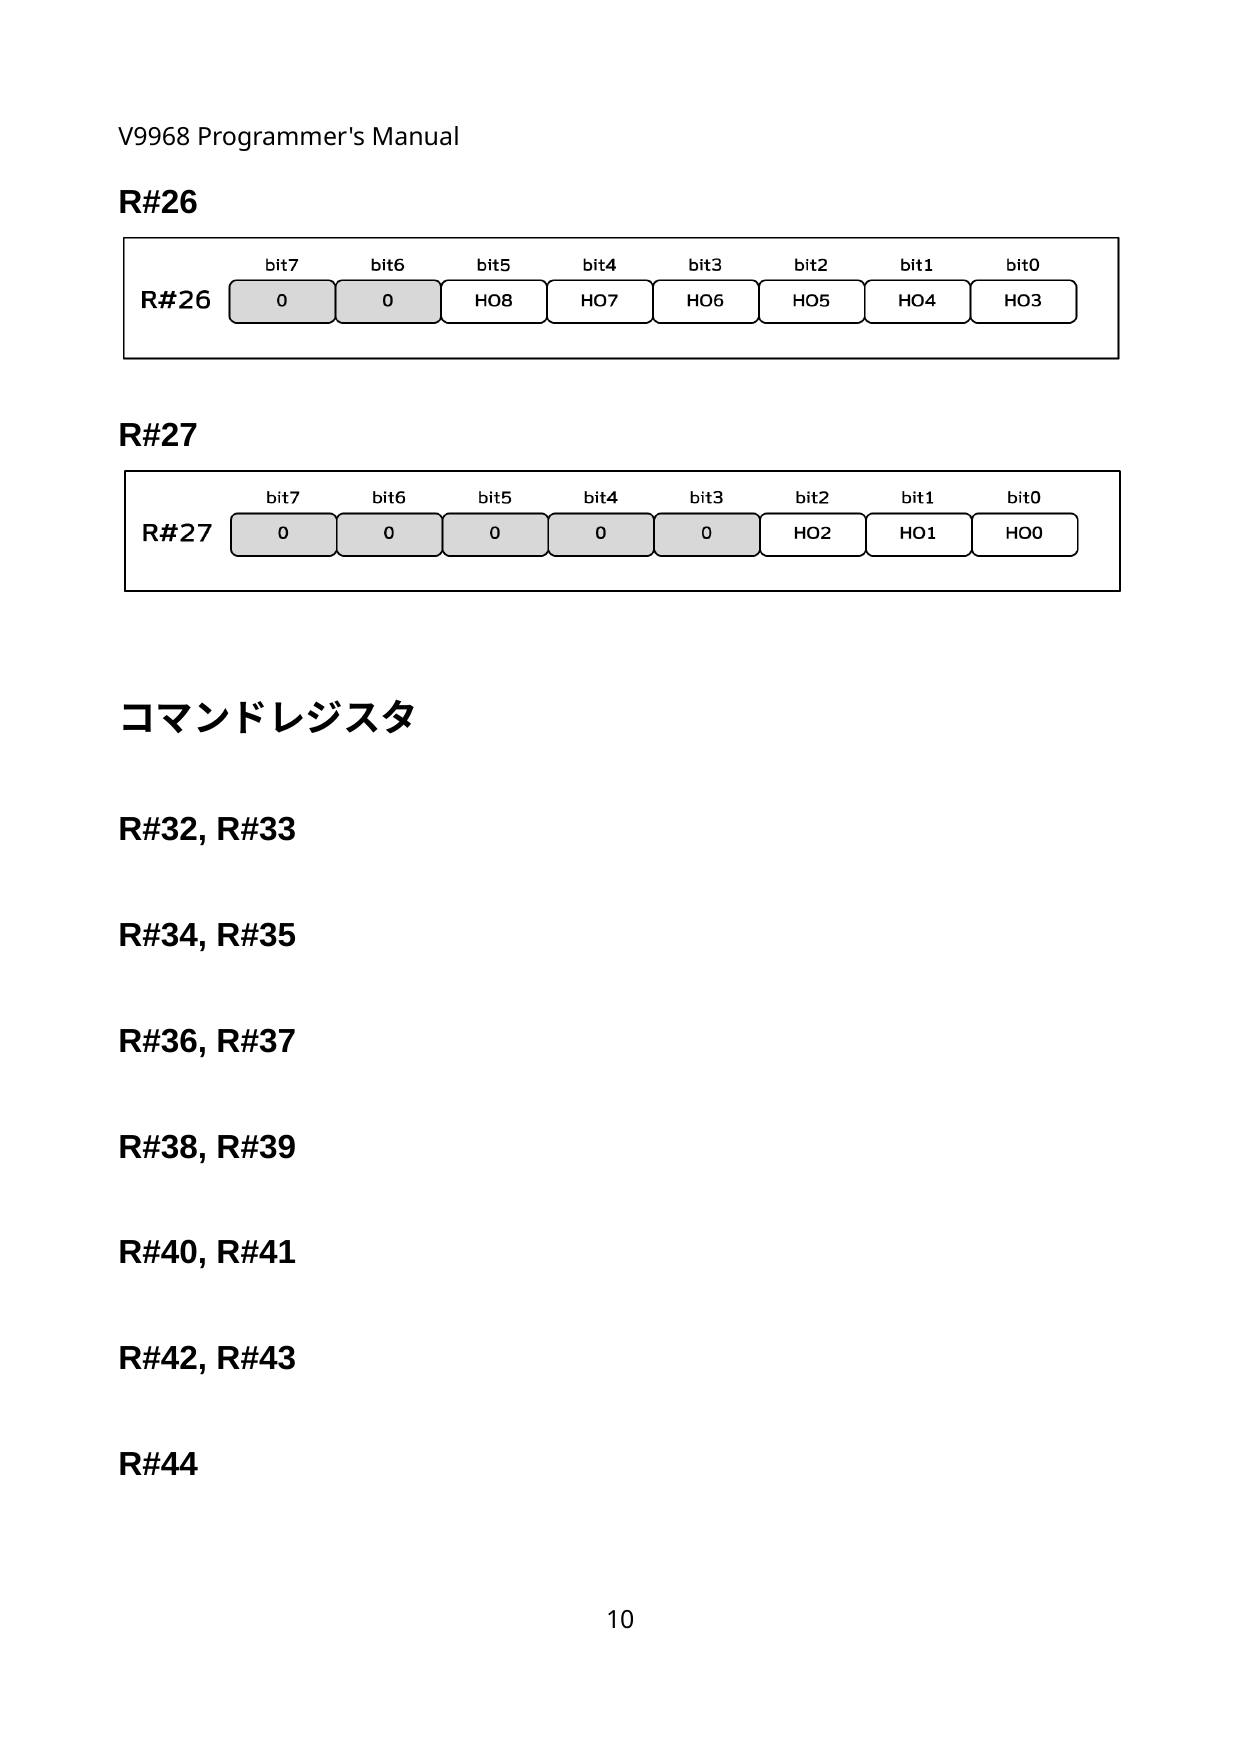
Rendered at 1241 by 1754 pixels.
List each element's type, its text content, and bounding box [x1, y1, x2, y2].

subtitle R#38, R#39 [118, 1127, 1122, 1165]
picture [118, 466, 1123, 595]
subtitle R#36, R#37 [118, 1021, 1122, 1059]
subtitle コマンドレジスタ [118, 688, 1122, 742]
subtitle R#26 [118, 182, 1122, 220]
subtitle R#27 [118, 415, 1122, 454]
subtitle R#44 [118, 1444, 1122, 1483]
picture [118, 232, 1123, 361]
subtitle R#34, R#35 [118, 915, 1122, 953]
subtitle R#32, R#33 [118, 809, 1122, 848]
subtitle R#42, R#43 [118, 1338, 1122, 1377]
subtitle R#40, R#41 [118, 1233, 1122, 1271]
